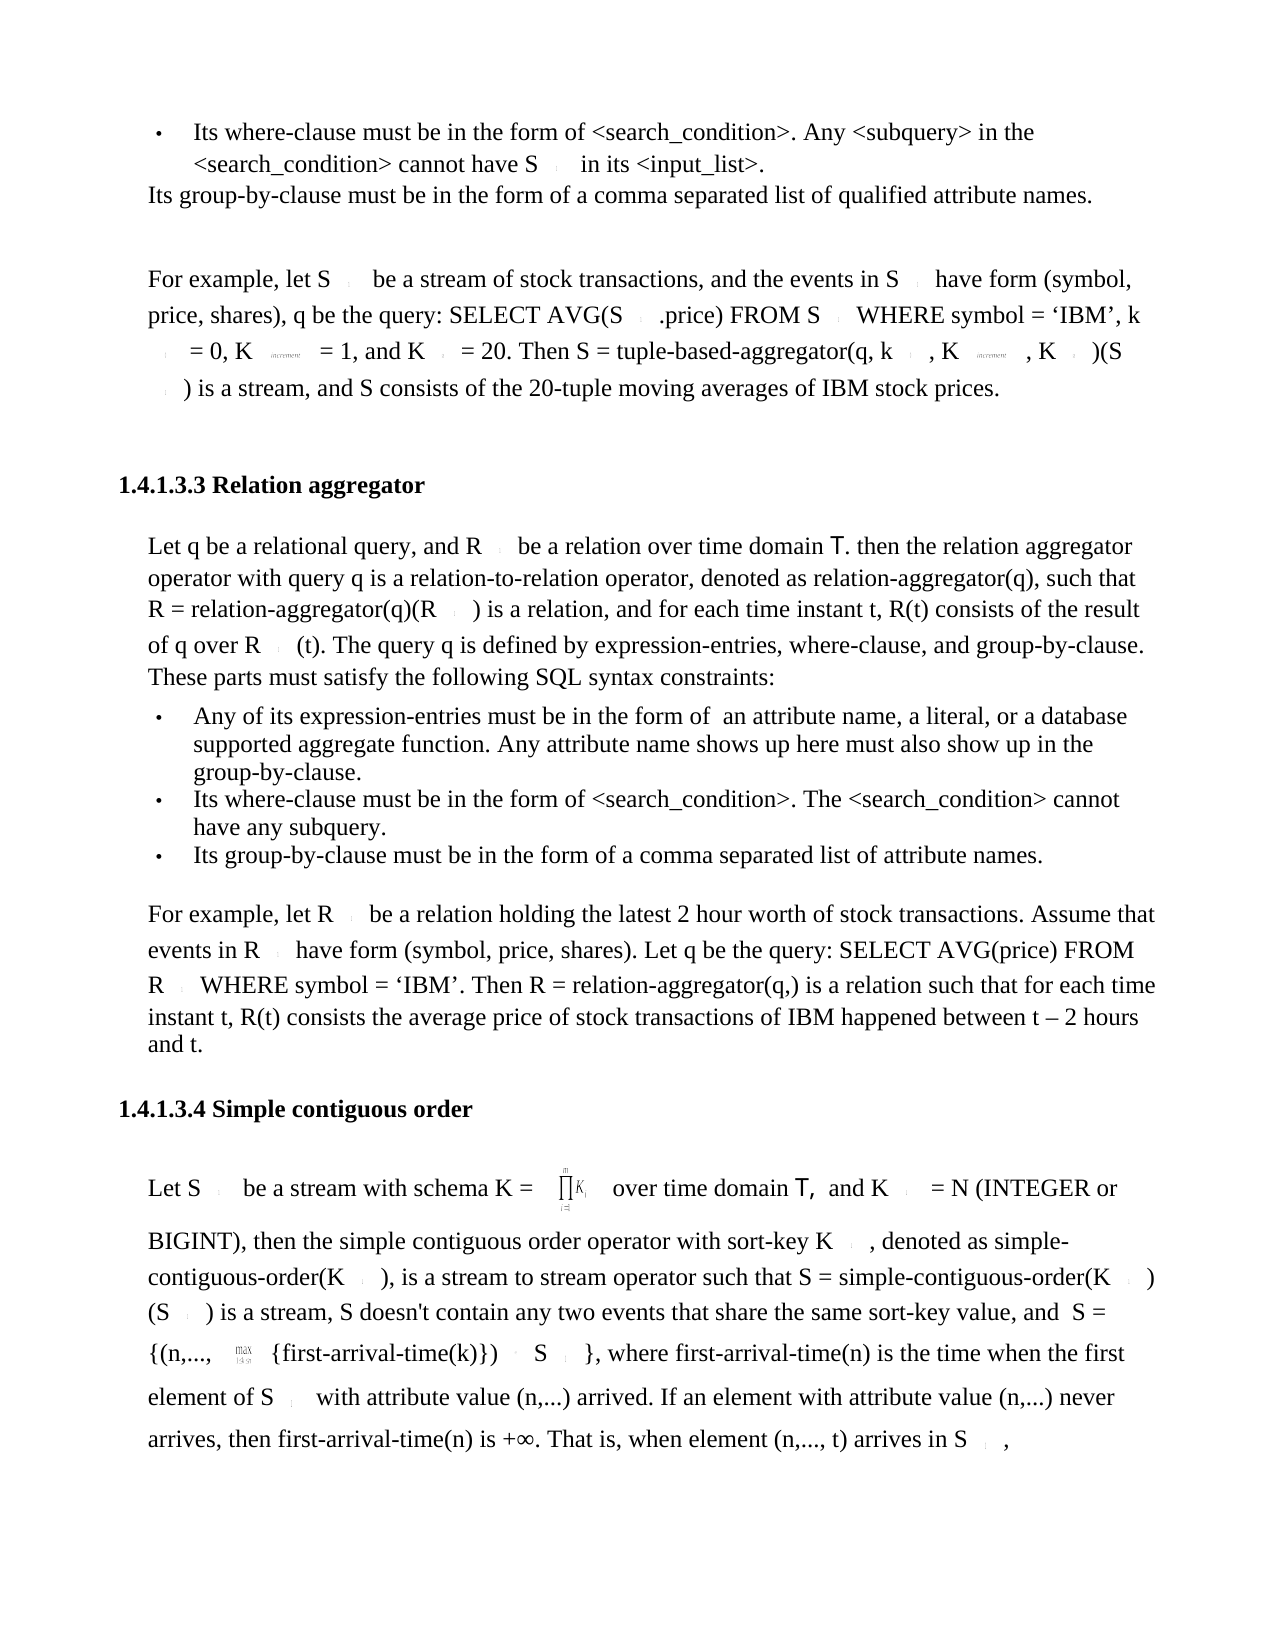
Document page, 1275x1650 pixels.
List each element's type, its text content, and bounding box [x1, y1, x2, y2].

list Any of its expression-entries must be in the form of an attribute name, a literal, or a database supported aggregate function. Any attribute name shows up here must also show up in the group-by-clause. [156, 702, 1157, 786]
subtitle 1.4.1.3.3 Relation aggregator [118, 471, 1157, 498]
list Its group-by-clause must be in the form of a comma separated list of attribute names. [156, 841, 1157, 869]
text Its group-by-clause must be in the form of a comma separated list of qualified attribute names. [148, 181, 1157, 209]
text For example, let Rbe a relation holding the latest 2 hour worth of stock transactions. Assume that events in Rhave form (symbol, price, shares). Let q be the query: SELECT AVG(price) FROM RWHERE symbol = ‘IBM’. Then R = relation-aggregator(q,) is a relation such that for each time instant t, R(t) consists the average price of stock transactions of IBM happened between t – 2 hours and t. [148, 896, 1157, 1058]
list Its where-clause must be in the form of <search_condition>. Any <subquery> in the <search_condition> cannot have S in its <input_list>. [156, 118, 1157, 181]
list Its where-clause must be in the form of <search_condition>. The <search_condition> cannot have any subquery. [156, 786, 1157, 841]
subtitle 1.4.1.3.4 Simple contiguous order [118, 1096, 1157, 1123]
text For example, let S be a stream of stock transactions, and the events in Shave form (symbol, price, shares), q be the query: SELECT AVG(S.price) FROM SWHERE symbol = ‘IBM’, k = 0, K= 1, and K= 20. Then S = tuple-based-aggregator(q, k, K, K)(S) is a stream, and S consists of the 20-tuple moving averages of IBM stock prices. [148, 262, 1157, 405]
text Let S be a stream with schema K = over time domain T, and K = N (INTEGER or BIGINT), then the simple contiguous order operator with sort-key K, denoted as simple-contiguous-order(K), is a stream to stream operator such that S = simple-contiguous-order(K)(S) is a stream, S doesn't contain any two events that share the same sort-key value, and S = {(n,..., {first-arrival-time(k)})S}, where first-arrival-time(n) is the time when the first element of S with attribute value (n,...) arrived. If an element with attribute value (n,...) never arrives, then first-arrival-time(n) is +∞. That is, when element (n,..., t) arrives in S, [148, 1153, 1157, 1461]
text Let q be a relational query, and Rbe a relation over time domain T. then the relation aggregator operator with query q is a relation-to-relation operator, denoted as relation-aggregator(q), such that R = relation-aggregator(q)(R) is a relation, and for each time instant t, R(t) consists of the result of q over R(t). The query q is defined by expression-entries, where-clause, and group-by-clause. These parts must satisfy the following SQL syntax constraints: [148, 528, 1157, 690]
